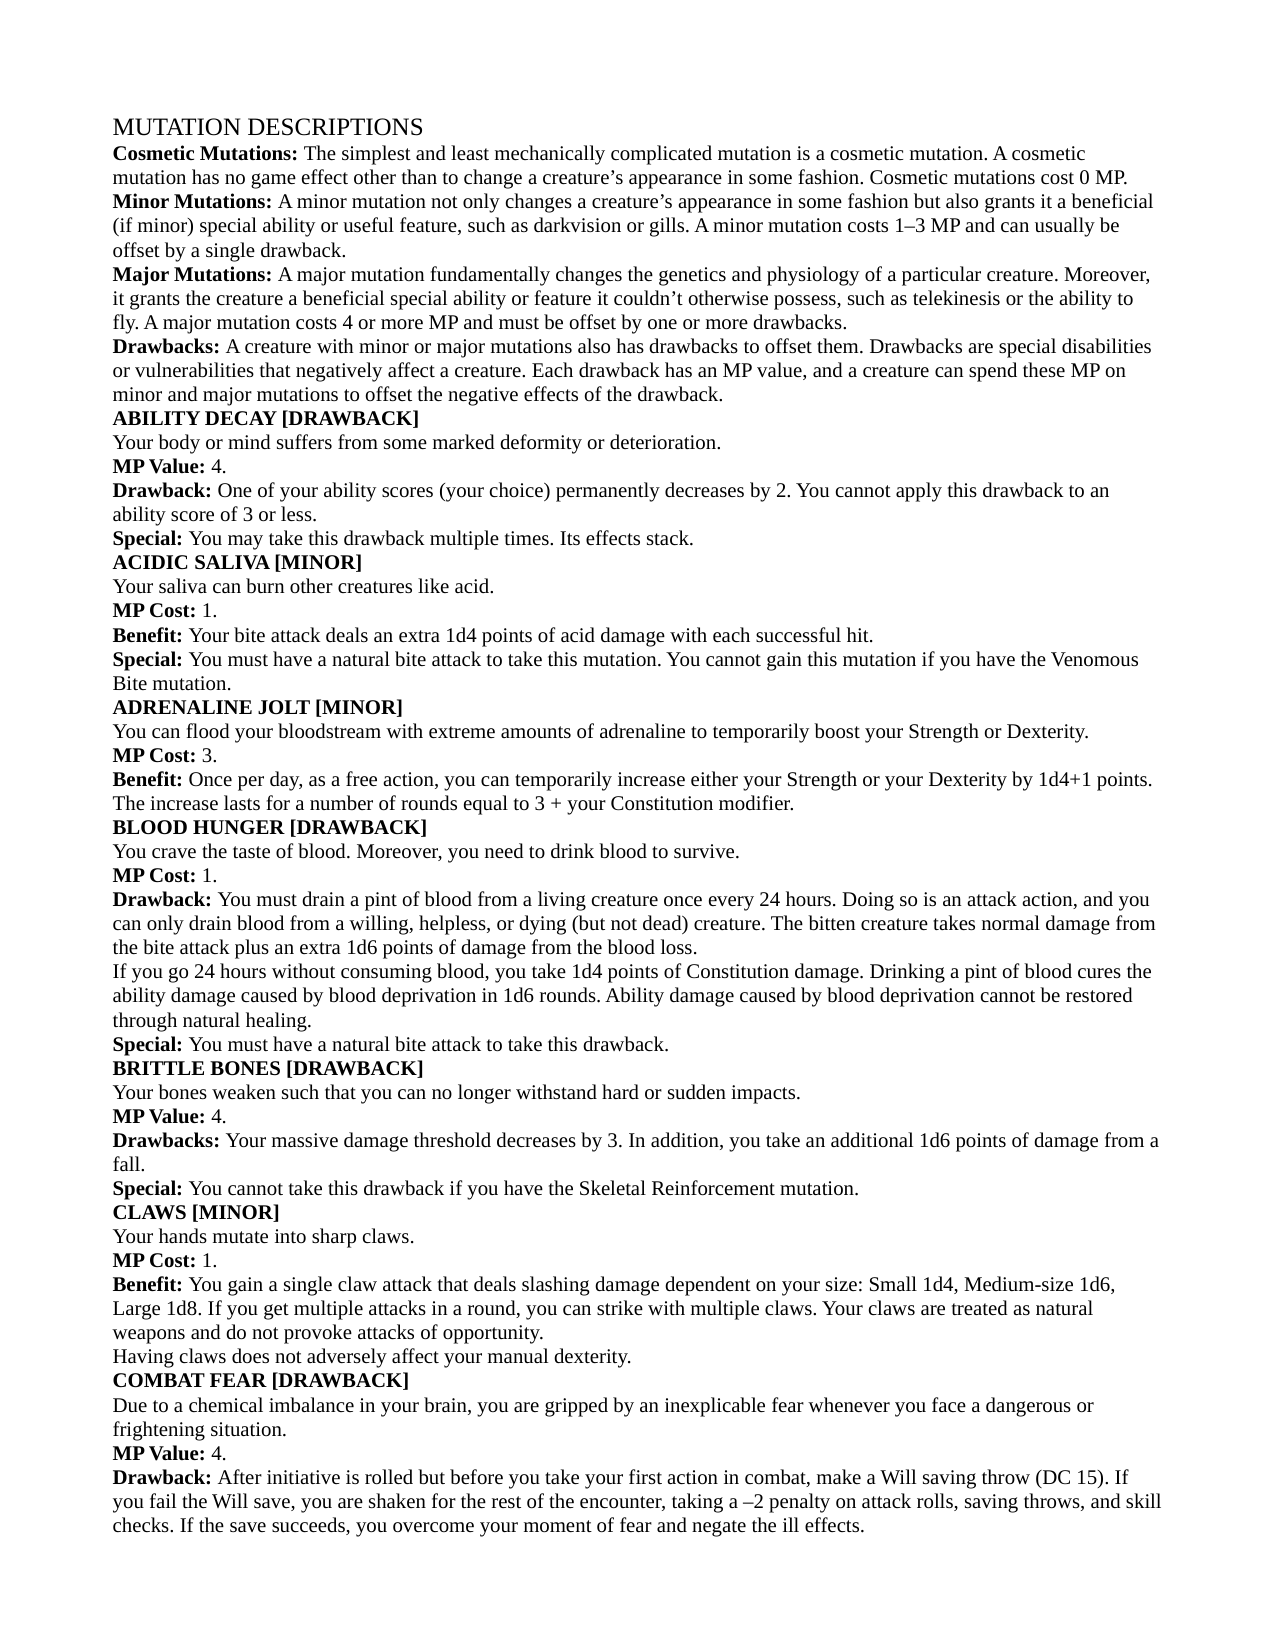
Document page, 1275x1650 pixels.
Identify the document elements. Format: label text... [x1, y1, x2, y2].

text MP Value: 4. [112, 1441, 1162, 1465]
text Cosmetic Mutations: The simplest and least mechanically complicated mutation is a cosmetic mutation. A cosmetic mutation has no game effect other than to change a creature’s appearance in some fashion. Cosmetic mutations cost 0 MP. [112, 141, 1162, 189]
text Drawbacks: Your massive damage threshold decreases by 3. In addition, you take an additional 1d6 points of damage from a fall. [112, 1128, 1162, 1176]
text Drawback: After initiative is rolled but before you take your first action in combat, make a Will saving throw (DC 15). If you fail the Will save, you are shaken for the rest of the encounter, taking a –2 penalty on attack rolls, saving throws, and skill checks. If the save succeeds, you overcome your moment of fear and negate the ill effects. [112, 1465, 1162, 1537]
text ABILITY DECAY [DRAWBACK] [112, 406, 1162, 430]
text ADRENALINE JOLT [MINOR] [112, 695, 1162, 719]
text Drawback: One of your ability scores (your choice) permanently decreases by 2. You cannot apply this drawback to an ability score of 3 or less. [112, 478, 1162, 526]
text Benefit: Once per day, as a free action, you can temporarily increase either your Strength or your Dexterity by 1d4+1 points. The increase lasts for a number of rounds equal to 3 + your Constitution modifier. [112, 767, 1162, 815]
text CLAWS [MINOR] [112, 1200, 1162, 1224]
text MP Cost: 1. [112, 1248, 1162, 1272]
text Due to a chemical imbalance in your brain, you are gripped by an inexplicable fear whenever you face a dangerous or frightening situation. [112, 1392, 1162, 1441]
text Minor Mutations: A minor mutation not only changes a creature’s appearance in some fashion but also grants it a beneficial (if minor) special ability or useful feature, such as darkvision or gills. A minor mutation costs 1–3 MP and can usually be offset by a single drawback. [112, 189, 1162, 262]
text COMBAT FEAR [DRAWBACK] [112, 1368, 1162, 1392]
text You can flood your bloodstream with extreme amounts of adrenaline to temporarily boost your Strength or Dexterity. [112, 719, 1162, 743]
text MP Cost: 3. [112, 743, 1162, 767]
text You crave the taste of blood. Moreover, you need to drink blood to survive. [112, 839, 1162, 863]
text Major Mutations: A major mutation fundamentally changes the genetics and physiology of a particular creature. Moreover, it grants the creature a beneficial special ability or feature it couldn’t otherwise possess, such as telekinesis or the ability to fly. A major mutation costs 4 or more MP and must be offset by one or more drawbacks. [112, 262, 1162, 334]
text If you go 24 hours without consuming blood, you take 1d4 points of Constitution damage. Drinking a pint of blood cures the ability damage caused by blood deprivation in 1d6 rounds. Ability damage caused by blood deprivation cannot be restored through natural healing. [112, 959, 1162, 1032]
text MP Cost: 1. [112, 598, 1162, 622]
text Drawbacks: A creature with minor or major mutations also has drawbacks to offset them. Drawbacks are special disabilities or vulnerabilities that negatively affect a creature. Each drawback has an MP value, and a creature can spend these MP on minor and major mutations to offset the negative effects of the drawback. [112, 334, 1162, 406]
text ACIDIC SALIVA [MINOR] [112, 550, 1162, 574]
text Your body or mind suffers from some marked deformity or deterioration. [112, 430, 1162, 454]
text Special: You must have a natural bite attack to take this mutation. You cannot gain this mutation if you have the Venomous Bite mutation. [112, 647, 1162, 695]
text MP Cost: 1. [112, 863, 1162, 887]
text Your hands mutate into sharp claws. [112, 1224, 1162, 1248]
subtitle MUTATION DESCRIPTIONS [112, 112, 1162, 141]
text Having claws does not adversely affect your manual dexterity. [112, 1344, 1162, 1368]
text MP Value: 4. [112, 1104, 1162, 1128]
text MP Value: 4. [112, 454, 1162, 478]
text BLOOD HUNGER [DRAWBACK] [112, 815, 1162, 839]
text BRITTLE BONES [DRAWBACK] [112, 1056, 1162, 1080]
text Special: You cannot take this drawback if you have the Skeletal Reinforcement mutation. [112, 1176, 1162, 1200]
text Drawback: You must drain a pint of blood from a living creature once every 24 hours. Doing so is an attack action, and you can only drain blood from a willing, helpless, or dying (but not dead) creature. The bitten creature takes normal damage from the bite attack plus an extra 1d6 points of damage from the blood loss. [112, 887, 1162, 959]
text Benefit: Your bite attack deals an extra 1d4 points of acid damage with each successful hit. [112, 622, 1162, 647]
text Benefit: You gain a single claw attack that deals slashing damage dependent on your size: Small 1d4, Medium-size 1d6, Large 1d8. If you get multiple attacks in a round, you can strike with multiple claws. Your claws are treated as natural weapons and do not provoke attacks of opportunity. [112, 1272, 1162, 1344]
text Special: You may take this drawback multiple times. Its effects stack. [112, 526, 1162, 550]
text Your bones weaken such that you can no longer withstand hard or sudden impacts. [112, 1080, 1162, 1104]
text Special: You must have a natural bite attack to take this drawback. [112, 1032, 1162, 1056]
text Your saliva can burn other creatures like acid. [112, 574, 1162, 598]
